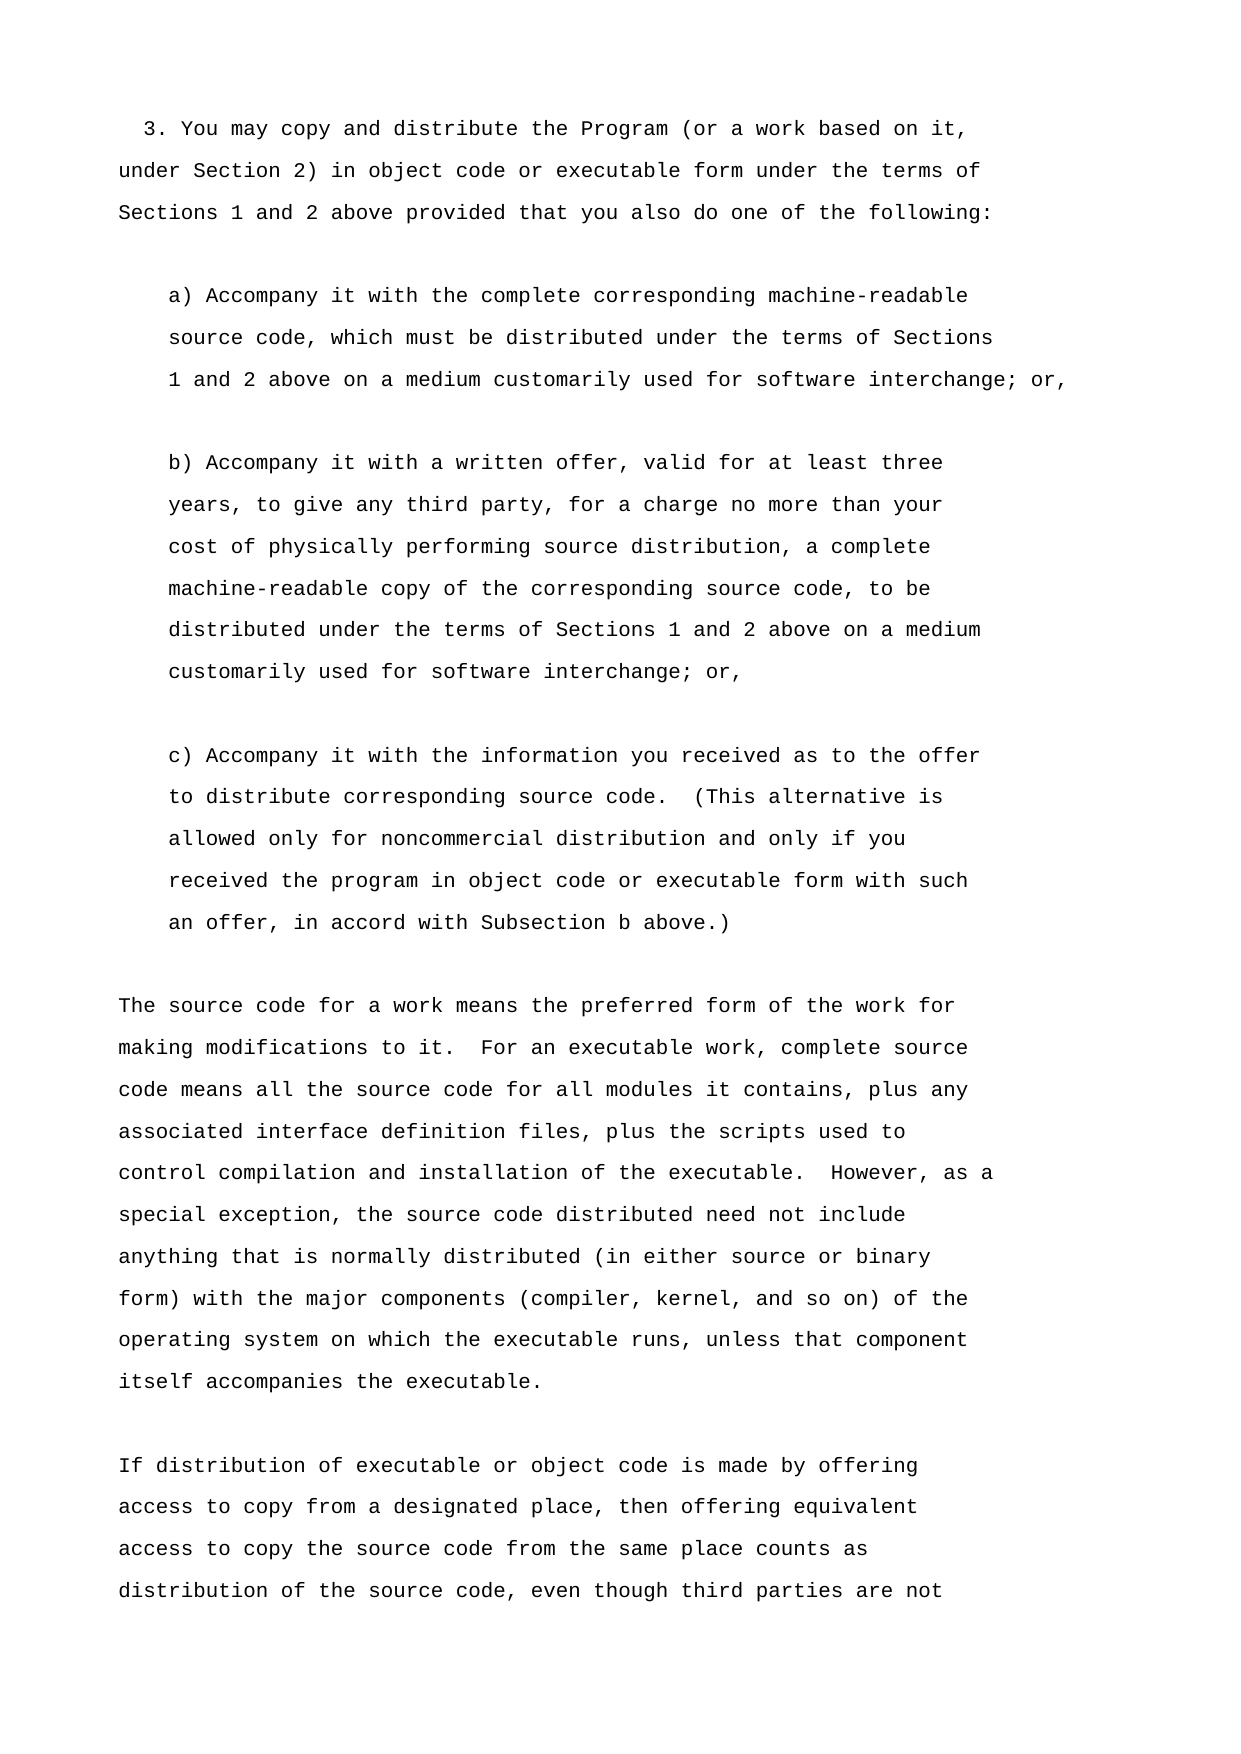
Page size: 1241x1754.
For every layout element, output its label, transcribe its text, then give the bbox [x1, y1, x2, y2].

text under Section 2) in object code or executable form under the terms of [118, 160, 1122, 183]
text access to copy the source code from the same place counts as [118, 1538, 1122, 1562]
text distributed under the terms of Sections 1 and 2 above on a medium [118, 619, 1122, 643]
text code means all the source code for all modules it contains, plus any [118, 1079, 1122, 1102]
text received the program in object code or executable form with such [118, 870, 1122, 894]
text control compilation and installation of the executable. However, as a [118, 1162, 1122, 1186]
text to distribute corresponding source code. (This alternative is [118, 786, 1122, 810]
text allowed only for noncommercial distribution and only if you [118, 828, 1122, 852]
text a) Accompany it with the complete corresponding machine-readable [118, 285, 1122, 309]
text operating system on which the executable runs, unless that component [118, 1329, 1122, 1353]
text Sections 1 and 2 above provided that you also do one of the following: [118, 202, 1122, 225]
text associated interface definition files, plus the scripts used to [118, 1121, 1122, 1144]
text 1 and 2 above on a medium customarily used for software interchange; or, [118, 369, 1122, 392]
text b) Accompany it with a written offer, valid for at least three [118, 452, 1122, 476]
text form) with the major components (compiler, kernel, and so on) of the [118, 1288, 1122, 1311]
text c) Accompany it with the information you received as to the offer [118, 745, 1122, 768]
text 3. You may copy and distribute the Program (or a work based on it, [118, 118, 1122, 142]
text itself accompanies the executable. [118, 1371, 1122, 1395]
text special exception, the source code distributed need not include [118, 1204, 1122, 1228]
text machine-readable copy of the corresponding source code, to be [118, 578, 1122, 601]
text customarily used for software interchange; or, [118, 661, 1122, 685]
text source code, which must be distributed under the terms of Sections [118, 327, 1122, 351]
text anything that is normally distributed (in either source or binary [118, 1246, 1122, 1269]
text If distribution of executable or object code is made by offering [118, 1455, 1122, 1478]
text access to copy from a designated place, then offering equivalent [118, 1497, 1122, 1520]
text distribution of the source code, even though third parties are not [118, 1580, 1122, 1604]
text years, to give any third party, for a charge no more than your [118, 494, 1122, 518]
text cost of physically performing source distribution, a complete [118, 536, 1122, 559]
text The source code for a work means the preferred form of the work for [118, 995, 1122, 1019]
text an offer, in accord with Subsection b above.) [118, 912, 1122, 935]
text making modifications to it. For an executable work, complete source [118, 1037, 1122, 1061]
